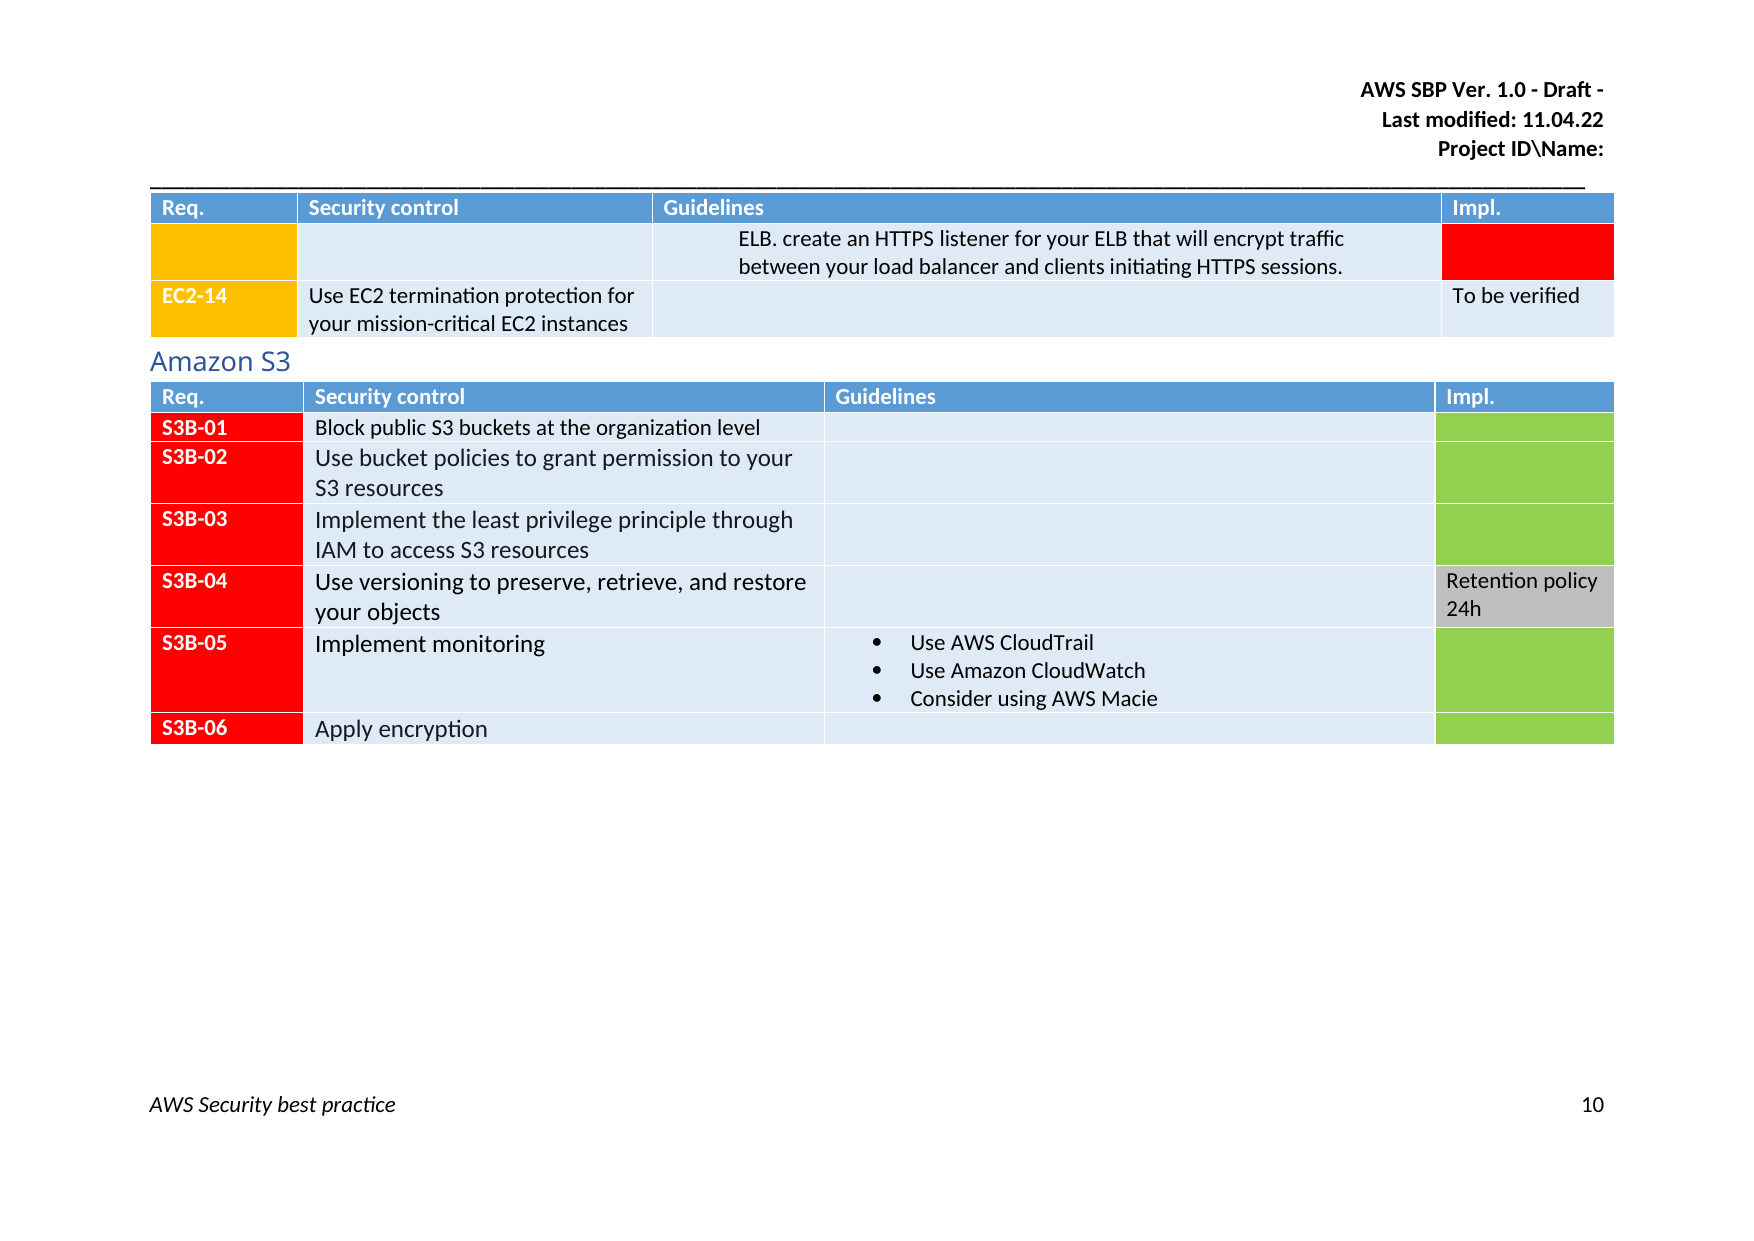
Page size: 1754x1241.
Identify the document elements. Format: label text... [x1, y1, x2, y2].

table_cell S3B-05 [151, 628, 303, 712]
table_cell [825, 713, 1434, 744]
table_cell [1436, 504, 1614, 565]
table_cell Implement the least privilege principle through IAM to access S3 resources [304, 504, 824, 565]
table_header Req. [151, 382, 303, 412]
table_cell [1436, 713, 1614, 744]
table_header Impl. [1436, 382, 1614, 412]
table_cell [653, 281, 1441, 337]
table_cell [1436, 413, 1614, 441]
table_cell S3B-03 [151, 504, 303, 565]
table_cell [825, 566, 1434, 627]
table_header Security control [304, 382, 824, 412]
table_cell S3B-02 [151, 442, 303, 503]
table_cell [1436, 628, 1614, 712]
table_cell ELB. create an HTTPS listener for your ELB that will encrypt traffic between your load balancer and clients initiating HTTPS sessions. [653, 224, 1441, 280]
table_header Security control [298, 193, 652, 223]
table_cell [825, 442, 1434, 503]
table_cell To be verified [1442, 281, 1614, 337]
table_cell [1436, 442, 1614, 503]
table_cell Use bucket policies to grant permission to your S3 resources [304, 442, 824, 503]
table_cell S3B-01 [151, 413, 303, 441]
table_cell Block public S3 buckets at the organization level [304, 413, 824, 441]
table_cell [825, 413, 1434, 441]
table_header Req. [151, 193, 297, 223]
table_cell Retention policy 24h [1436, 566, 1614, 627]
table_header Impl. [1442, 193, 1614, 223]
table_cell EC2-14 [151, 281, 297, 337]
table_cell Apply encryption [304, 713, 824, 744]
table_cell [298, 224, 652, 280]
table_header Guidelines [825, 382, 1434, 412]
table_cell Use versioning to preserve, retrieve, and restore your objects [304, 566, 824, 627]
table_cell [825, 504, 1434, 565]
table_cell [151, 224, 297, 280]
subtitle Amazon S3 [150, 342, 1604, 379]
table_cell [1442, 224, 1614, 280]
table_cell Use AWS CloudTrail Use Amazon CloudWatch Consider using AWS Macie [825, 628, 1434, 712]
table_cell Implement monitoring [304, 628, 824, 712]
table_cell Use EC2 termination protection for your mission-critical EC2 instances [298, 281, 652, 337]
table_cell S3B-06 [151, 713, 303, 744]
table_header Guidelines [653, 193, 1441, 223]
table_cell S3B-04 [151, 566, 303, 627]
